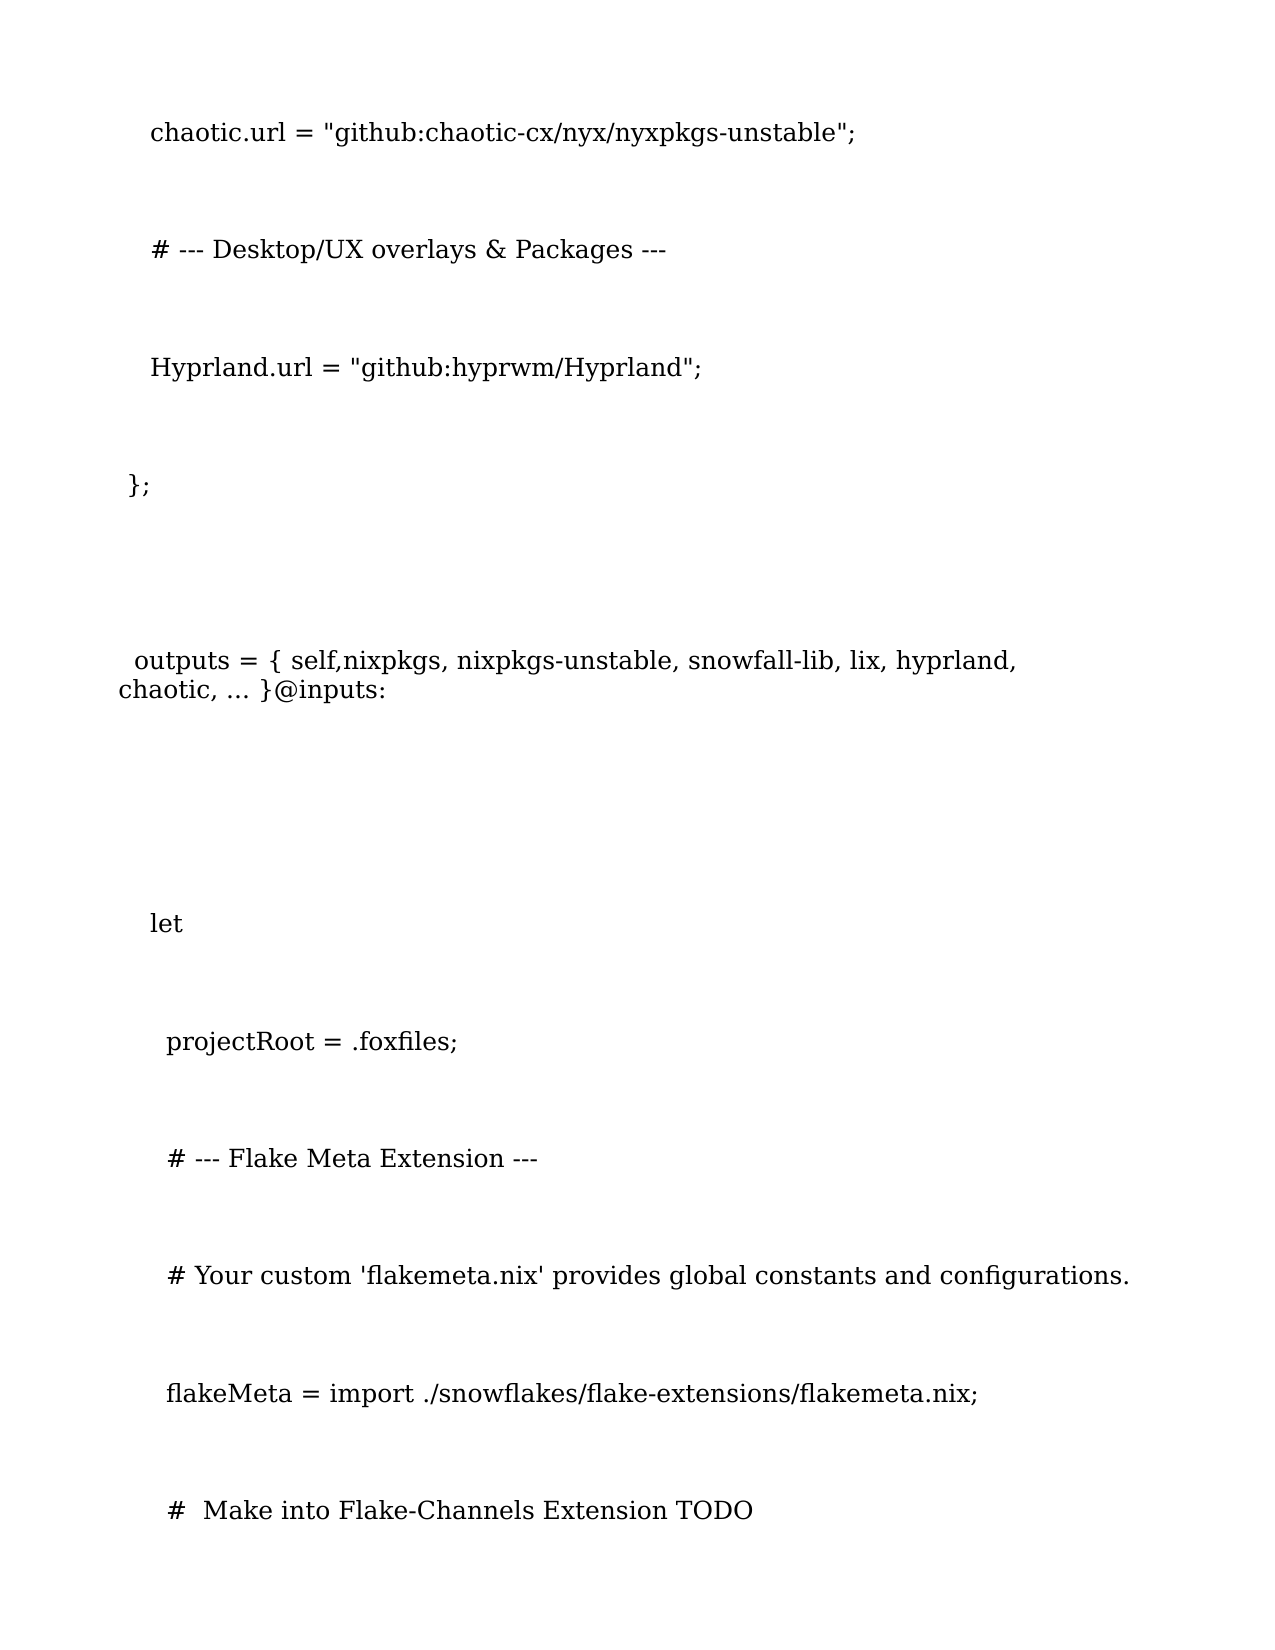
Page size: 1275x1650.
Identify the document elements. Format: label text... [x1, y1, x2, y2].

text projectRoot = .foxfiles; [118, 1027, 1157, 1056]
text # --- Desktop/UX overlays & Packages --- [118, 235, 1157, 264]
text # Your custom 'flakemeta.nix' provides global constants and configurations. [118, 1262, 1157, 1291]
text outputs = { self,nixpkgs, nixpkgs-unstable, snowfall-lib, lix, hyprland, chaotic, ... }@inputs: [118, 646, 1157, 704]
text # Make into Flake-Channels Extension TODO [118, 1496, 1157, 1525]
text }; [118, 470, 1157, 499]
text chaotic.url = "github:chaotic-cx/nyx/nyxpkgs-unstable"; [118, 118, 1157, 147]
text # --- Flake Meta Extension --- [118, 1144, 1157, 1173]
text let [118, 910, 1157, 939]
text Hyprland.url = "github:hyprwm/Hyprland"; [118, 353, 1157, 382]
text flakeMeta = import ./snowflakes/flake-extensions/flakemeta.nix; [118, 1379, 1157, 1408]
